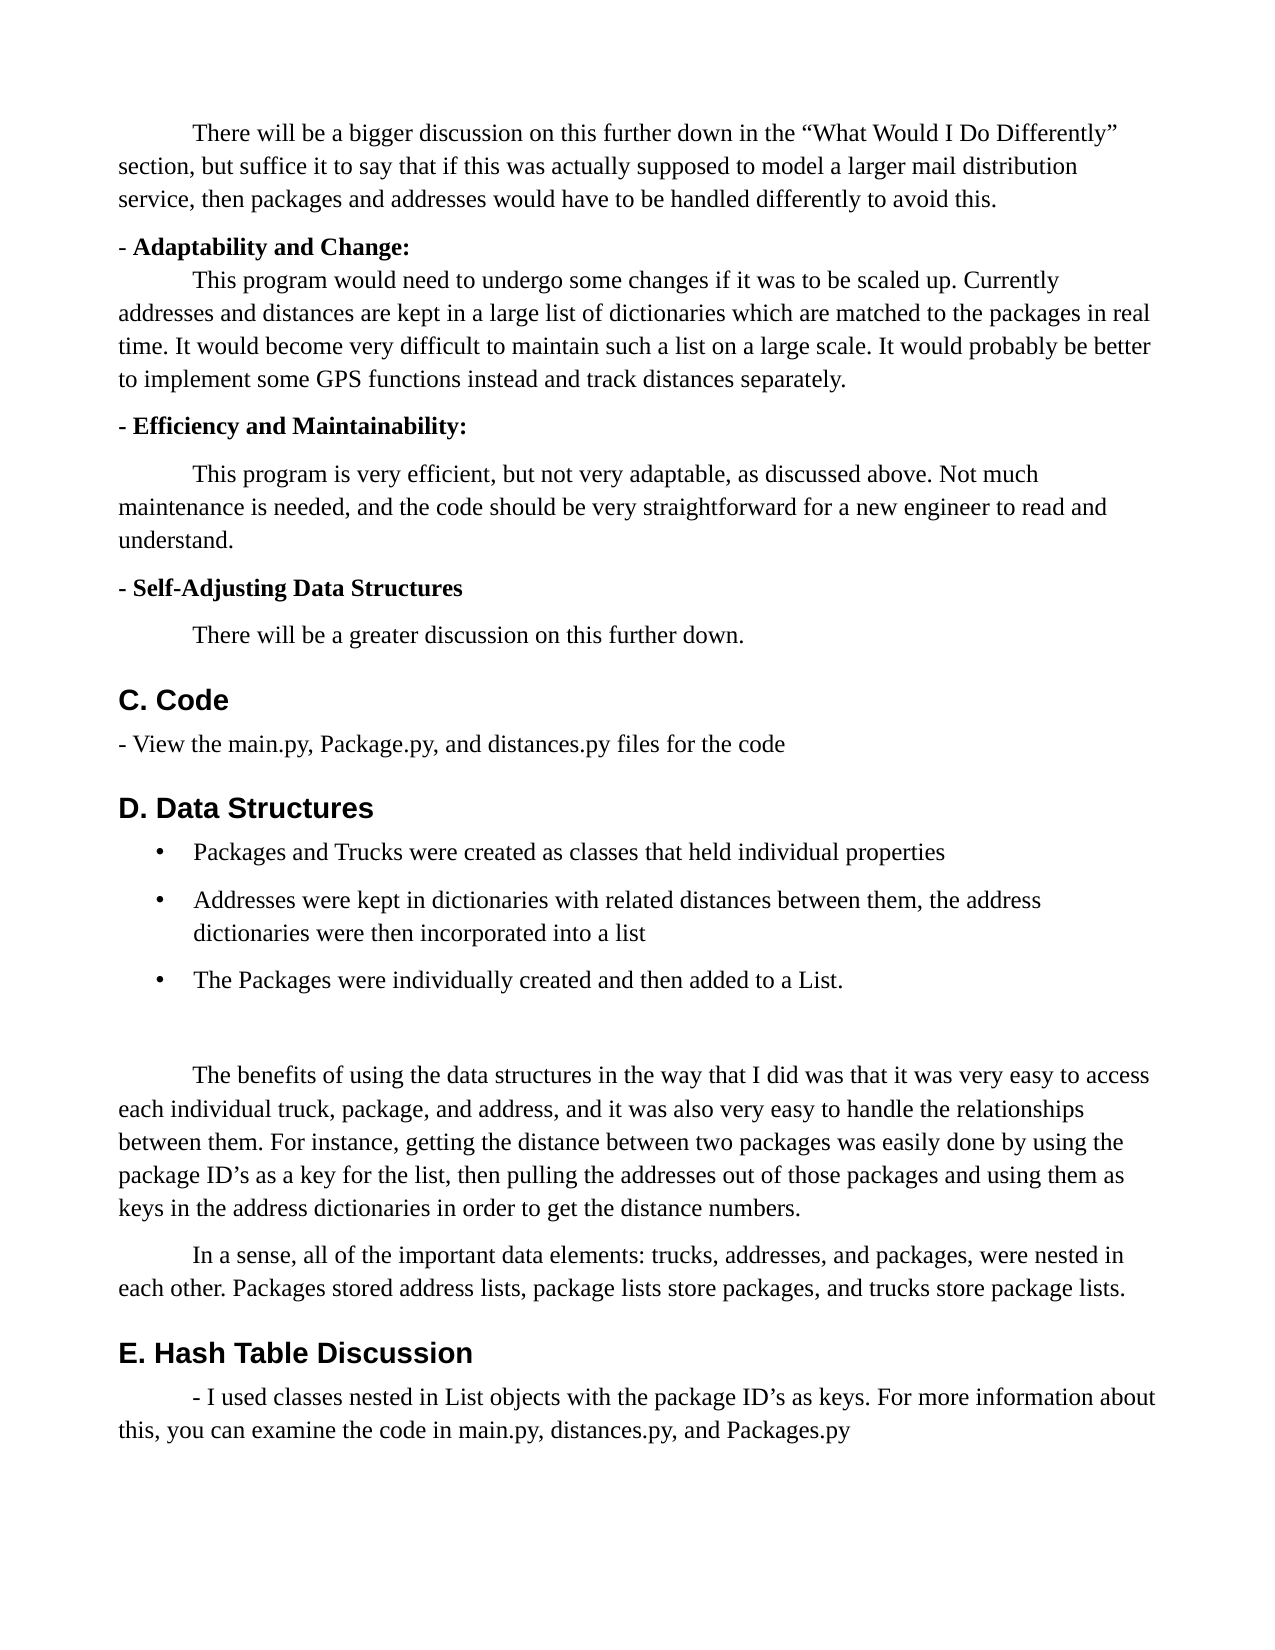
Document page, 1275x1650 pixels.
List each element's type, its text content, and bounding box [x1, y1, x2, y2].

subtitle E. Hash Table Discussion [118, 1336, 1157, 1369]
subtitle C. Code [118, 682, 1157, 716]
text The benefits of using the data structures in the way that I did was that it was very easy to access each individual truck, package, and address, and it was also very easy to handle the relationships between them. For instance, getting the distance between two packages was easily done by using the package ID’s as a key for the list, then pulling the addresses out of those packages and using them as keys in the address dictionaries in order to get the distance numbers. [118, 1061, 1157, 1221]
list Addresses were kept in dictionaries with related distances between them, the address dictionaries were then incorporated into a list [156, 885, 1157, 947]
text There will be a greater discussion on this further down. [118, 620, 1157, 649]
text - Adaptability and Change: This program would need to undergo some changes if it was to be scaled up. Currently addresses and distances are kept in a large list of dictionaries which are matched to the packages in real time. It would become very difficult to maintain such a list on a large scale. It would probably be better to implement some GPS functions instead and track distances separately. [118, 232, 1157, 393]
text There will be a bigger discussion on this further down in the “What Would I Do Differently” section, but suffice it to say that if this was actually supposed to model a larger mail distribution service, then packages and addresses would have to be handled differently to avoid this. [118, 118, 1157, 213]
subtitle D. Data Structures [118, 791, 1157, 825]
text This program is very efficient, but not very adaptable, as discussed above. Not much maintenance is needed, and the code should be very straightforward for a new engineer to read and understand. [118, 459, 1157, 554]
text - Efficiency and Maintainability: [118, 411, 1157, 440]
text - Self-Adjusting Data Structures [118, 573, 1157, 601]
list The Packages were individually created and then added to a List. [156, 965, 1157, 994]
text - I used classes nested in List objects with the package ID’s as keys. For more information about this, you can examine the code in main.py, distances.py, and Packages.py [118, 1382, 1157, 1443]
text - View the main.py, Package.py, and distances.py files for the code [118, 729, 1157, 757]
list Packages and Trucks were created as classes that held individual properties [156, 837, 1157, 866]
text In a sense, all of the important data elements: trucks, addresses, and packages, were nested in each other. Packages stored address lists, package lists store packages, and trucks store package lists. [118, 1240, 1157, 1302]
